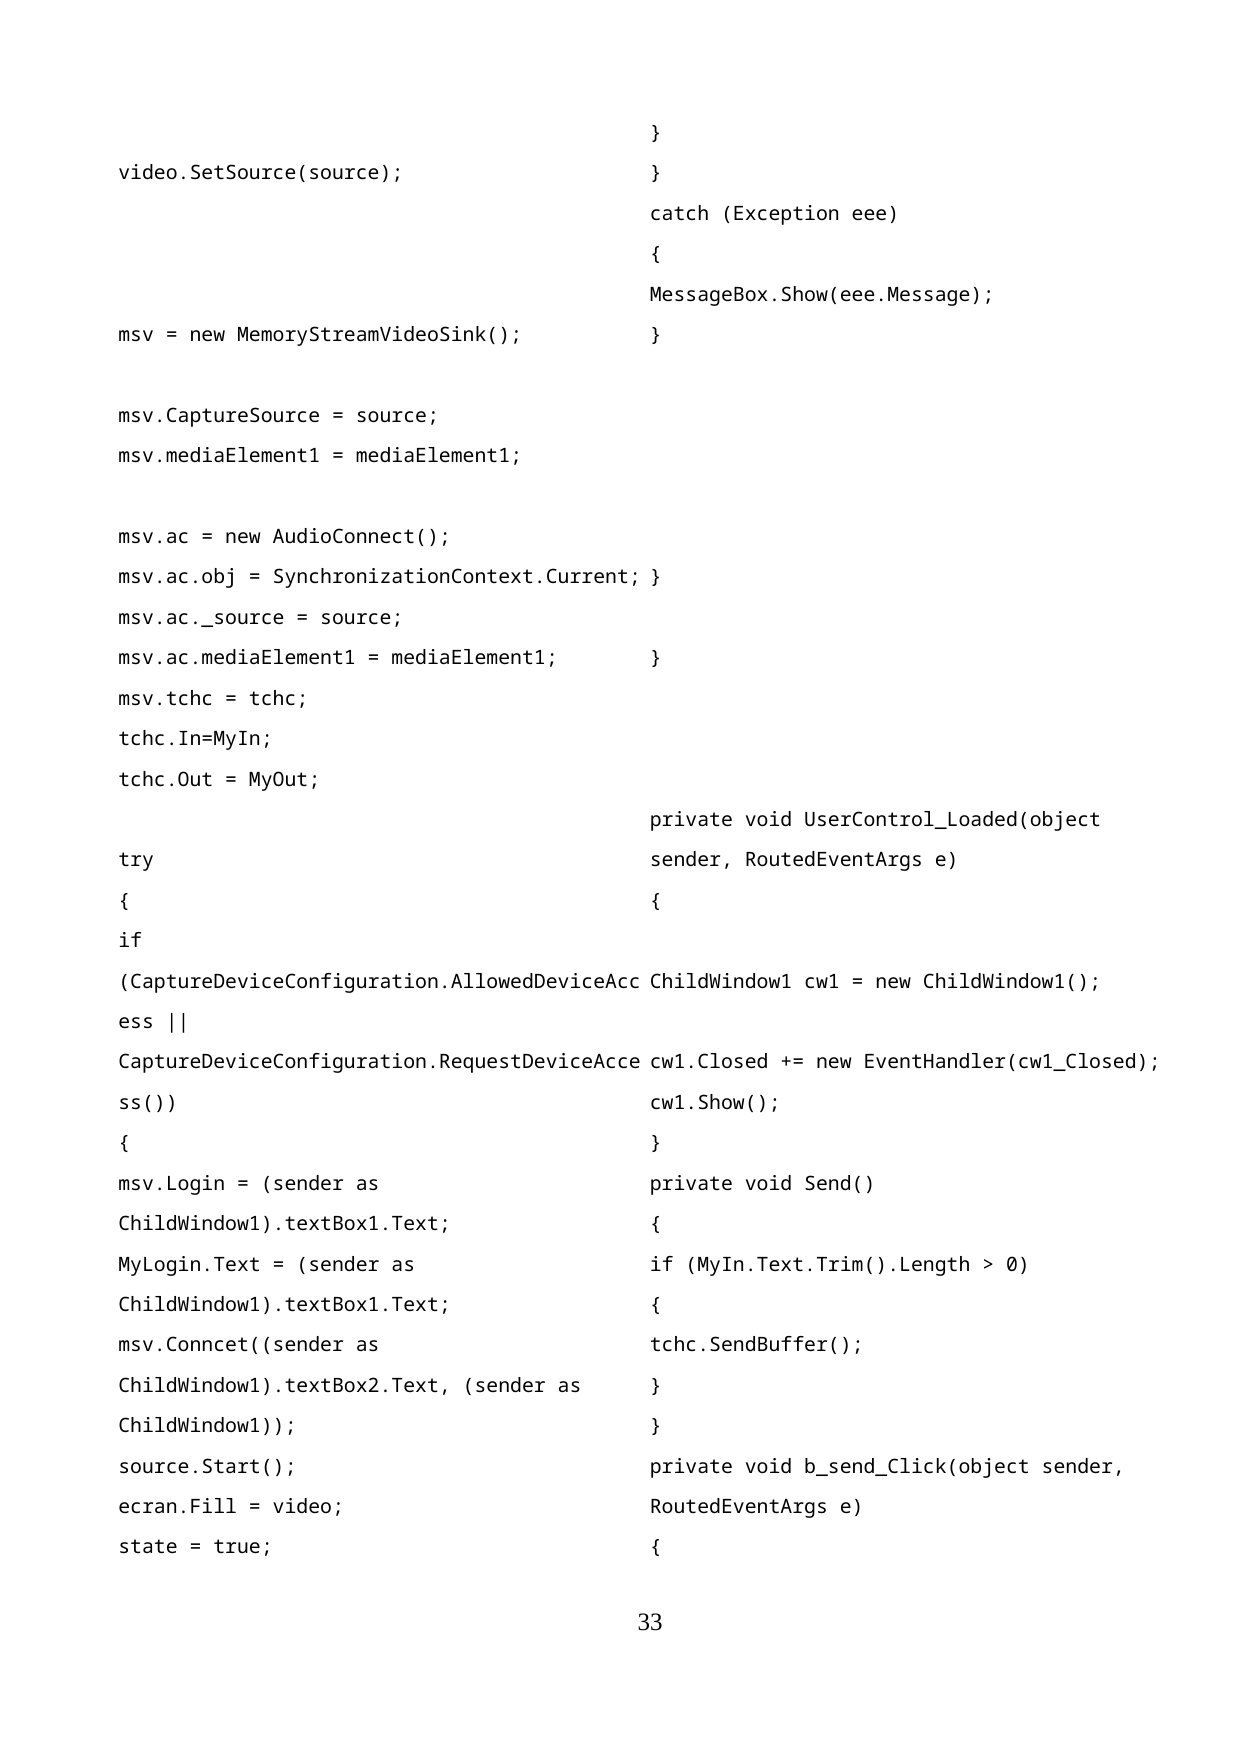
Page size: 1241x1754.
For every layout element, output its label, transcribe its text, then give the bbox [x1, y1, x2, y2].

text private void Send() [649, 1169, 1181, 1196]
text { [649, 1209, 1181, 1236]
text source.Start(); [118, 1452, 649, 1479]
text } [649, 563, 1181, 590]
text try [118, 846, 649, 873]
text msv.mediaElement1 = mediaElement1; [118, 441, 649, 468]
text } [649, 1371, 1181, 1398]
text private void UserControl_Loaded(object sender, RoutedEventArgs e) [649, 805, 1181, 873]
text msv.Login = (sender as ChildWindow1).textBox1.Text; [118, 1169, 649, 1236]
text msv.ac._source = source; [118, 603, 649, 630]
text private void b_send_Click(object sender, RoutedEventArgs e) [649, 1452, 1181, 1519]
text { [118, 1128, 649, 1156]
text } [649, 1411, 1181, 1438]
text msv.tchc = tchc; [118, 684, 649, 711]
text } [649, 643, 1181, 671]
text } [649, 320, 1181, 347]
text tchc.SendBuffer(); [649, 1331, 1181, 1358]
text { [649, 1290, 1181, 1317]
text } [649, 118, 1181, 145]
text catch (Exception eee) [649, 199, 1181, 226]
text if (CaptureDeviceConfiguration.AllowedDeviceAccess || CaptureDeviceConfiguration.RequestDeviceAccess()) [118, 926, 649, 1115]
text MyLogin.Text = (sender as ChildWindow1).textBox1.Text; [118, 1250, 649, 1317]
text } [649, 158, 1181, 186]
text { [649, 1533, 1181, 1560]
text cw1.Show(); [649, 1088, 1181, 1115]
text state = true; [118, 1533, 649, 1560]
text msv.ac.mediaElement1 = mediaElement1; [118, 643, 649, 671]
text ecran.Fill = video; [118, 1492, 649, 1519]
text tchc.In=MyIn; [118, 724, 649, 751]
text ChildWindow1 cw1 = new ChildWindow1(); [649, 967, 1181, 994]
text { [649, 886, 1181, 913]
text msv.ac = new AudioConnect(); [118, 522, 649, 549]
text { [649, 239, 1181, 266]
text msv.Conncet((sender as ChildWindow1).textBox2.Text, (sender as ChildWindow1)); [118, 1331, 649, 1438]
text video.SetSource(source); [118, 158, 649, 186]
text tchc.Out = MyOut; [118, 765, 649, 792]
text msv = new MemoryStreamVideoSink(); [118, 320, 649, 347]
text msv.CaptureSource = source; [118, 401, 649, 428]
text if (MyIn.Text.Trim().Length > 0) [649, 1250, 1181, 1277]
text MessageBox.Show(eee.Message); [649, 280, 1181, 307]
text } [649, 1128, 1181, 1156]
text msv.ac.obj = SynchronizationContext.Current; [118, 563, 649, 590]
text { [118, 886, 649, 913]
text cw1.Closed += new EventHandler(cw1_Closed); [649, 1048, 1181, 1075]
